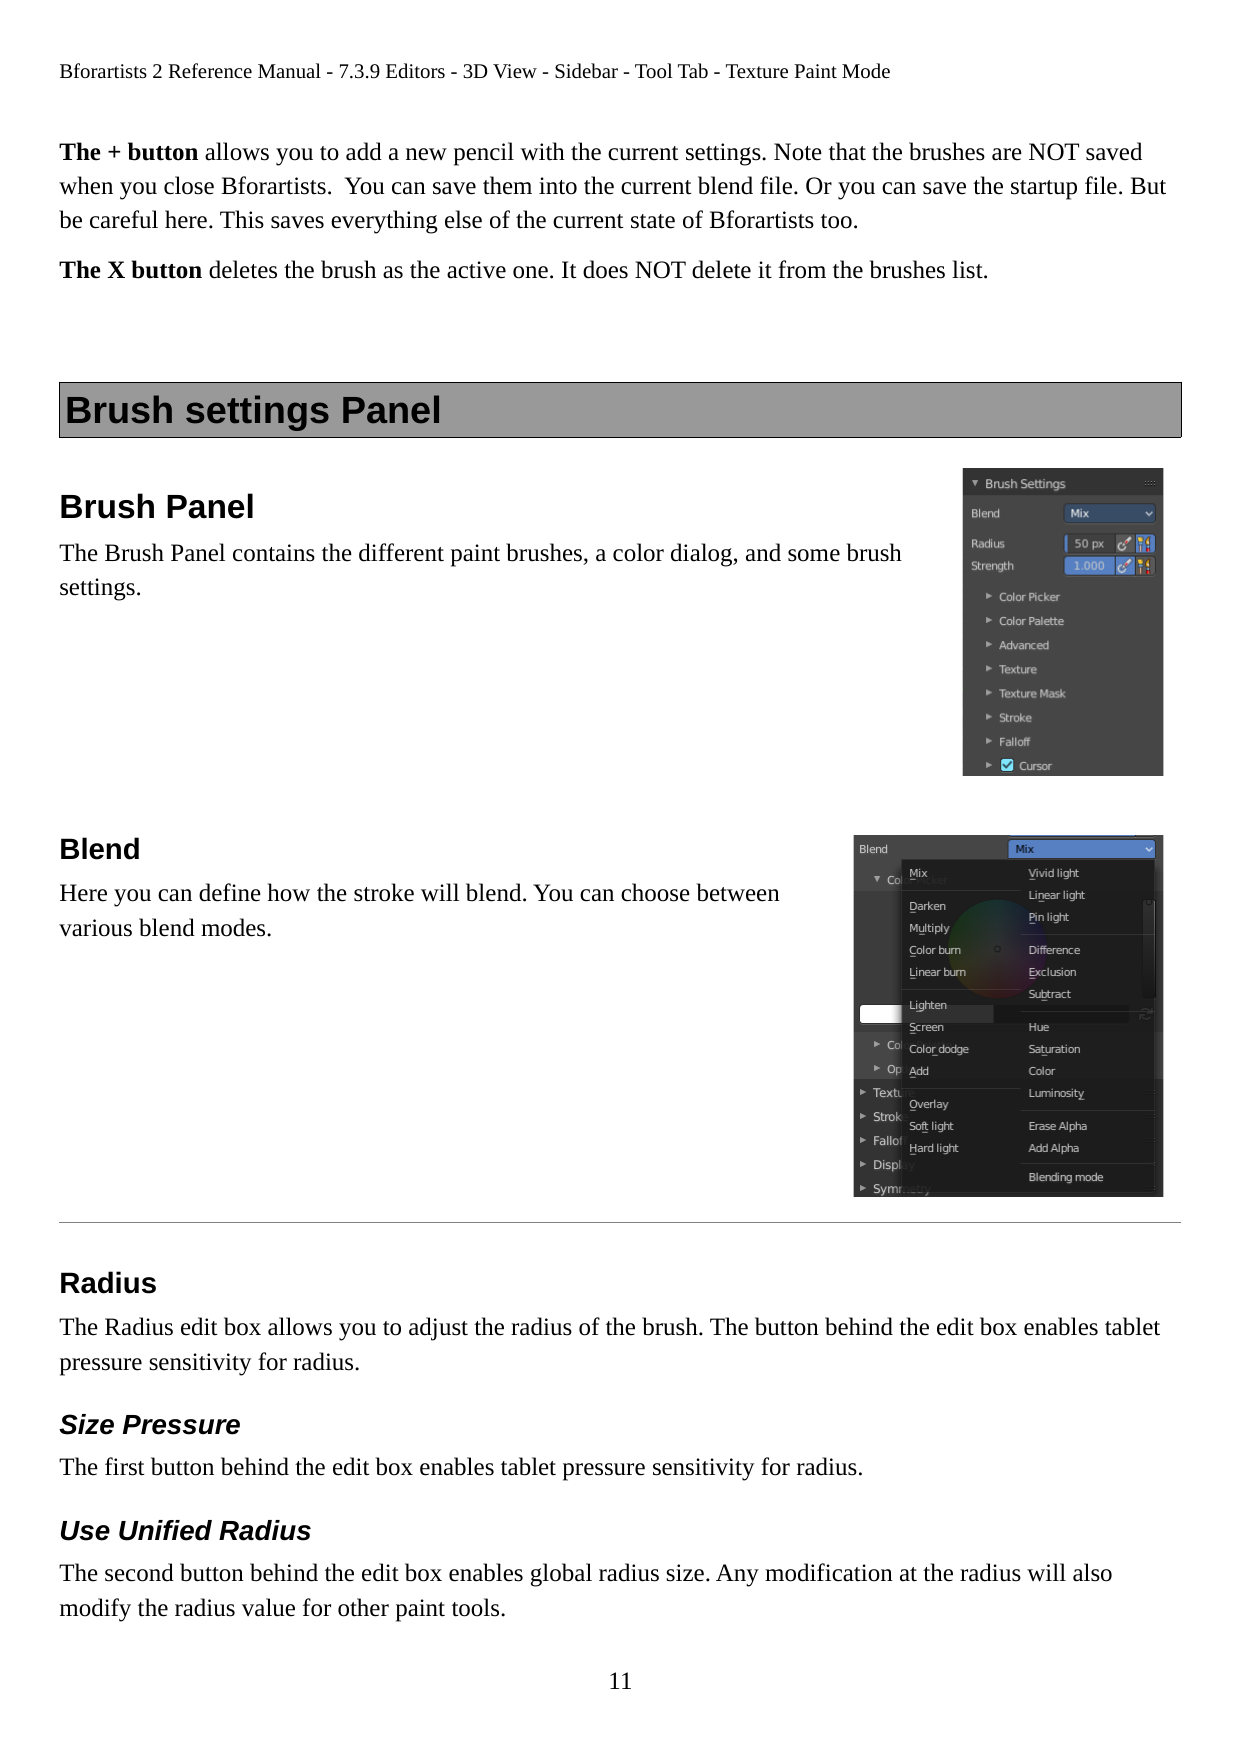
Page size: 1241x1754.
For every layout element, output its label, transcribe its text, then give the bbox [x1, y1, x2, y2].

text Here you can define how the stroke will blend. You can choose between various blend modes. [59, 878, 853, 941]
text The X button deletes the brush as the active one. It does NOT delete it from the brushes list. [59, 255, 1181, 283]
subtitle [1164, 486, 1181, 525]
subtitle Radius [59, 1266, 1181, 1299]
subtitle Use Unified Radius [59, 1514, 1181, 1546]
text The + button allows you to add a new pencil with the current settings. Note that the brushes are NOT saved when you close Bforartists. You can save them into the current blend file. Or you can save the startup file. But be careful here. This saves everything else of the current state of Bforartists too. [59, 137, 1181, 234]
picture [853, 835, 1164, 1197]
table_header Brush settings Panel [60, 383, 1181, 437]
text The second button behind the edit box enables global radius size. Any modification at the radius will also modify the radius value for other paint tools. [59, 1558, 1181, 1622]
text The Radius edit box allows you to adjust the radius of the brush. The button behind the edit box enables tablet pressure sensitivity for radius. [59, 1312, 1181, 1375]
text The first button behind the edit box enables tablet pressure sensitivity for radius. [59, 1452, 1181, 1481]
picture [962, 468, 1164, 776]
subtitle Size Pressure [59, 1408, 1181, 1440]
text The Brush Panel contains the different paint brushes, a color dialog, and some brush settings. [59, 538, 962, 601]
subtitle Blend [59, 832, 1181, 866]
subtitle Brush Panel [59, 486, 962, 525]
